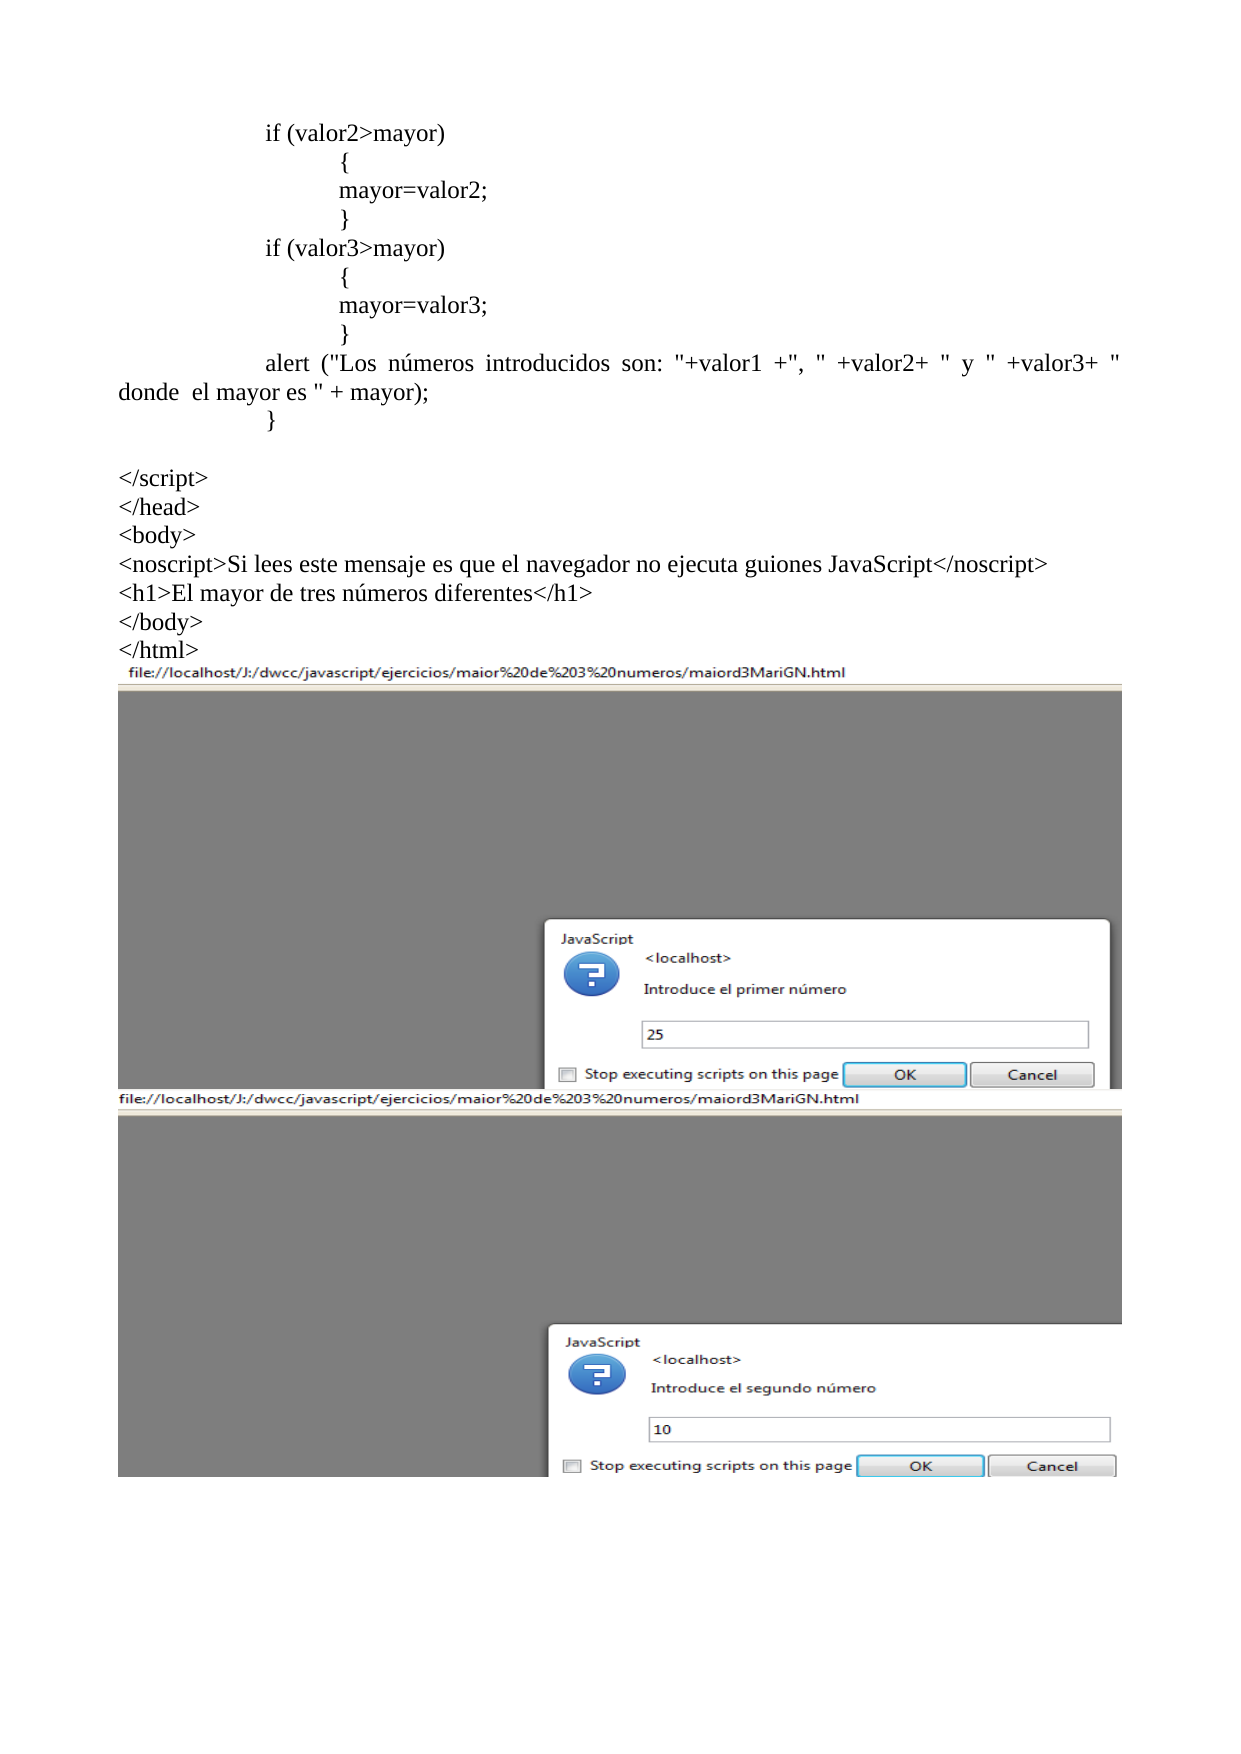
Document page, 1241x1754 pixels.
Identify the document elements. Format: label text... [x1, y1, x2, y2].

text <h1>El mayor de tres números diferentes</h1> [118, 578, 1122, 607]
text mayor=valor2; [118, 176, 1122, 204]
text if (valor3>mayor) [118, 233, 1122, 262]
text if (valor2>mayor) [118, 118, 1122, 147]
text <body> [118, 521, 1122, 549]
text </script> [118, 463, 1122, 492]
text </body> [118, 607, 1122, 636]
text } [118, 204, 1122, 233]
text mayor=valor3; [118, 291, 1122, 319]
text { [118, 147, 1122, 176]
text } [118, 319, 1122, 348]
text </head> [118, 492, 1122, 521]
text { [118, 262, 1122, 291]
text <noscript>Si lees este mensaje es que el navegador no ejecuta guiones JavaScript</noscript> [118, 549, 1122, 578]
text alert ("Los números introducidos son: "+valor1 +", " +valor2+ " y " +valor3+ " donde el mayor es " + mayor); [118, 348, 1122, 406]
text } [118, 406, 1122, 434]
text </html> [118, 636, 1122, 664]
